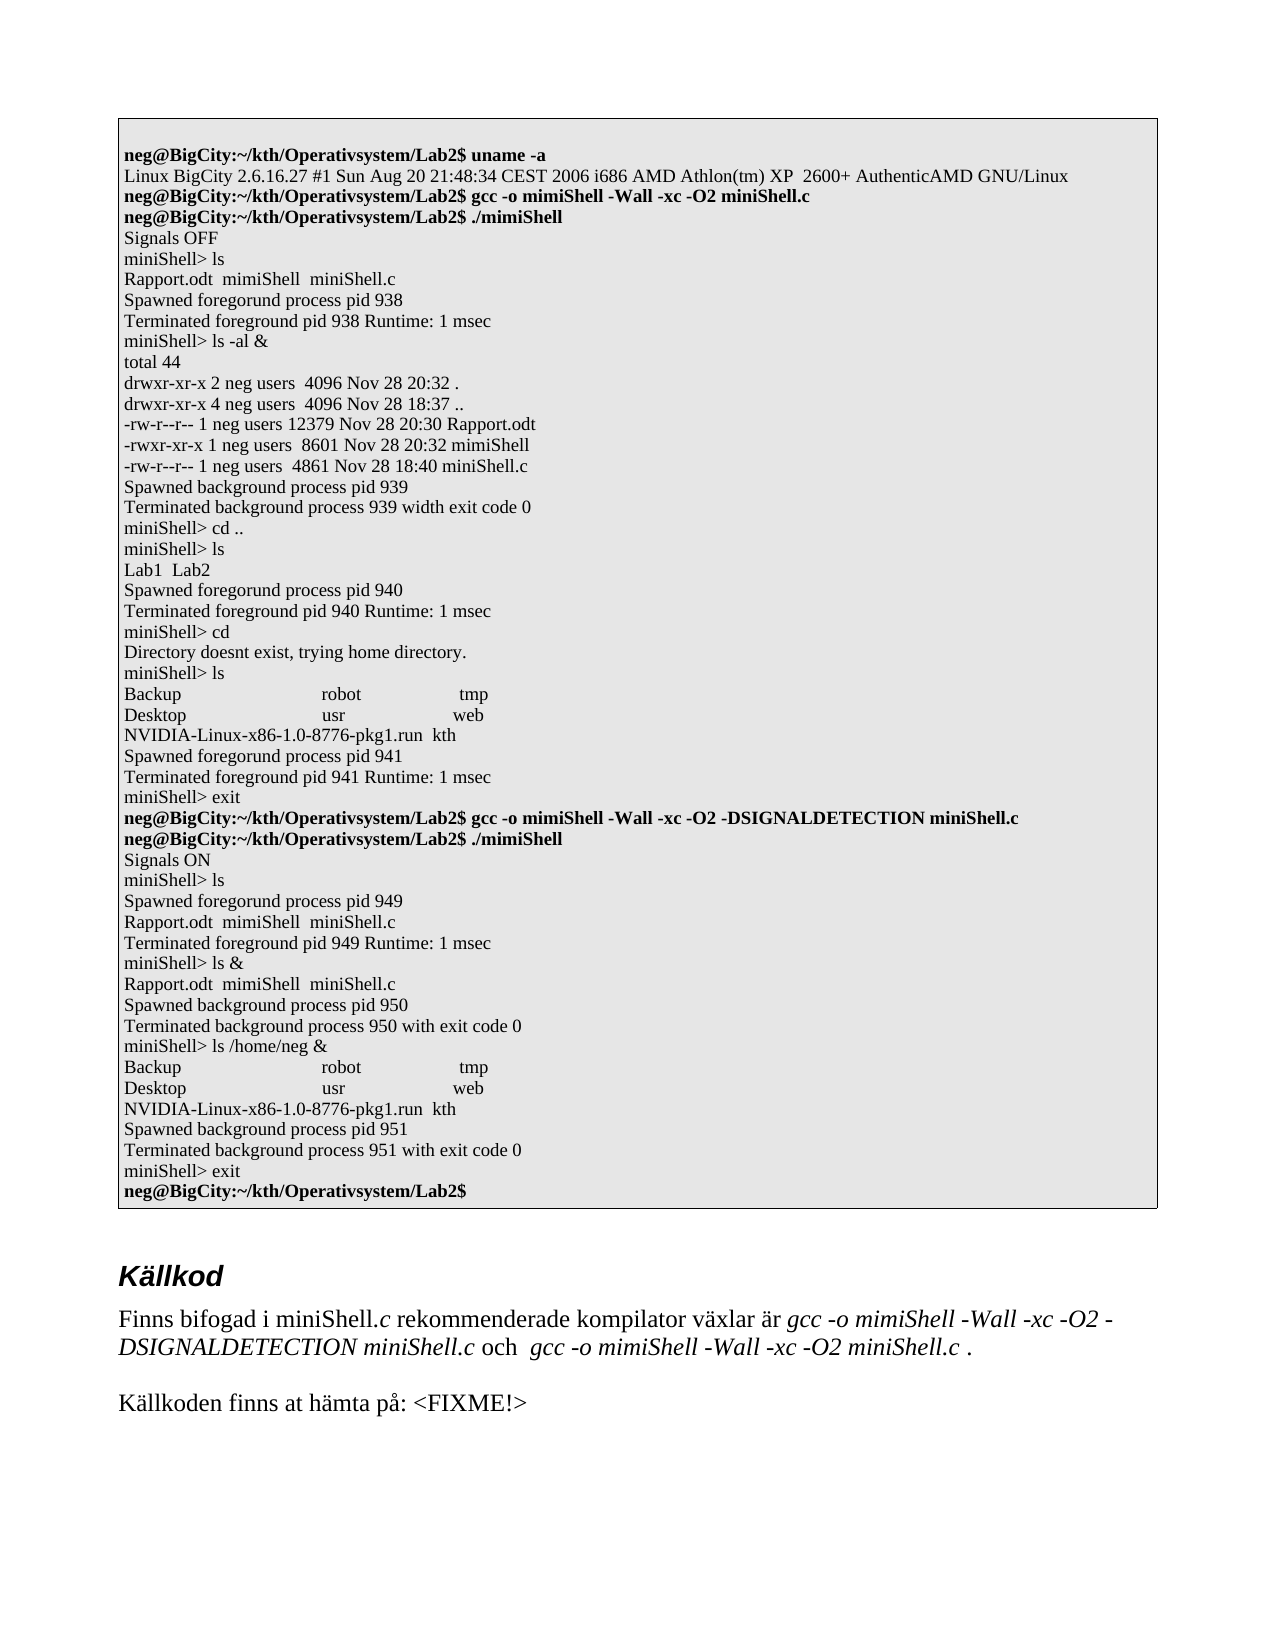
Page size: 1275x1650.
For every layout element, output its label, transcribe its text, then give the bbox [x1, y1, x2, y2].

text Källkoden finns at hämta på: <FIXME!> [118, 1389, 1157, 1416]
subtitle Källkod [118, 1260, 1157, 1293]
text Finns bifogad i miniShell.c rekommenderade kompilator växlar är gcc -o mimiShell -Wall -xc -O2 -DSIGNALDETECTION miniShell.c och gcc -o mimiShell -Wall -xc -O2 miniShell.c . [118, 1306, 1157, 1361]
table_header neg@BigCity:~/kth/Operativsystem/Lab2$ uname -a Linux BigCity 2.6.16.27 #1 Sun Aug 20 21:48:34 CEST 2006 i686 AMD Athlon(tm) XP 2600+ AuthenticAMD GNU/Linux neg@BigCity:~/kth/Operativsystem/Lab2$ gcc -o mimiShell -Wall -xc -O2 miniShell.c neg@BigCity:~/kth/Operativsystem/Lab2$ ./mimiShell Signals OFF miniShell> ls Rapport.odt mimiShell miniShell.c Spawned foregorund process pid 938 Terminated foreground pid 938 Runtime: 1 msec miniShell> ls -al & total 44 drwxr-xr-x 2 neg users 4096 Nov 28 20:32 . drwxr-xr-x 4 neg users 4096 Nov 28 18:37 .. -rw-r--r-- 1 neg users 12379 Nov 28 20:30 Rapport.odt -rwxr-xr-x 1 neg users 8601 Nov 28 20:32 mimiShell -rw-r--r-- 1 neg users 4861 Nov 28 18:40 miniShell.c Spawned background process pid 939 Terminated background process 939 width exit code 0 miniShell> cd .. miniShell> ls Lab1 Lab2 Spawned foregorund process pid 940 Terminated foreground pid 940 Runtime: 1 msec miniShell> cd Directory doesnt exist, trying home directory. miniShell> ls Backup robot tmp Desktop usr web NVIDIA-Linux-x86-1.0-8776-pkg1.run kth Spawned foregorund process pid 941 Terminated foreground pid 941 Runtime: 1 msec miniShell> exit neg@BigCity:~/kth/Operativsystem/Lab2$ gcc -o mimiShell -Wall -xc -O2 -DSIGNALDETECTION miniShell.c neg@BigCity:~/kth/Operativsystem/Lab2$ ./mimiShell Signals ON miniShell> ls Spawned foregorund process pid 949 Rapport.odt mimiShell miniShell.c Terminated foreground pid 949 Runtime: 1 msec miniShell> ls & Rapport.odt mimiShell miniShell.c Spawned background process pid 950 Terminated background process 950 with exit code 0 miniShell> ls /home/neg & Backup robot tmp Desktop usr web NVIDIA-Linux-x86-1.0-8776-pkg1.run kth Spawned background process pid 951 Terminated background process 951 with exit code 0 miniShell> exit neg@BigCity:~/kth/Operativsystem/Lab2$ [119, 119, 1157, 1208]
